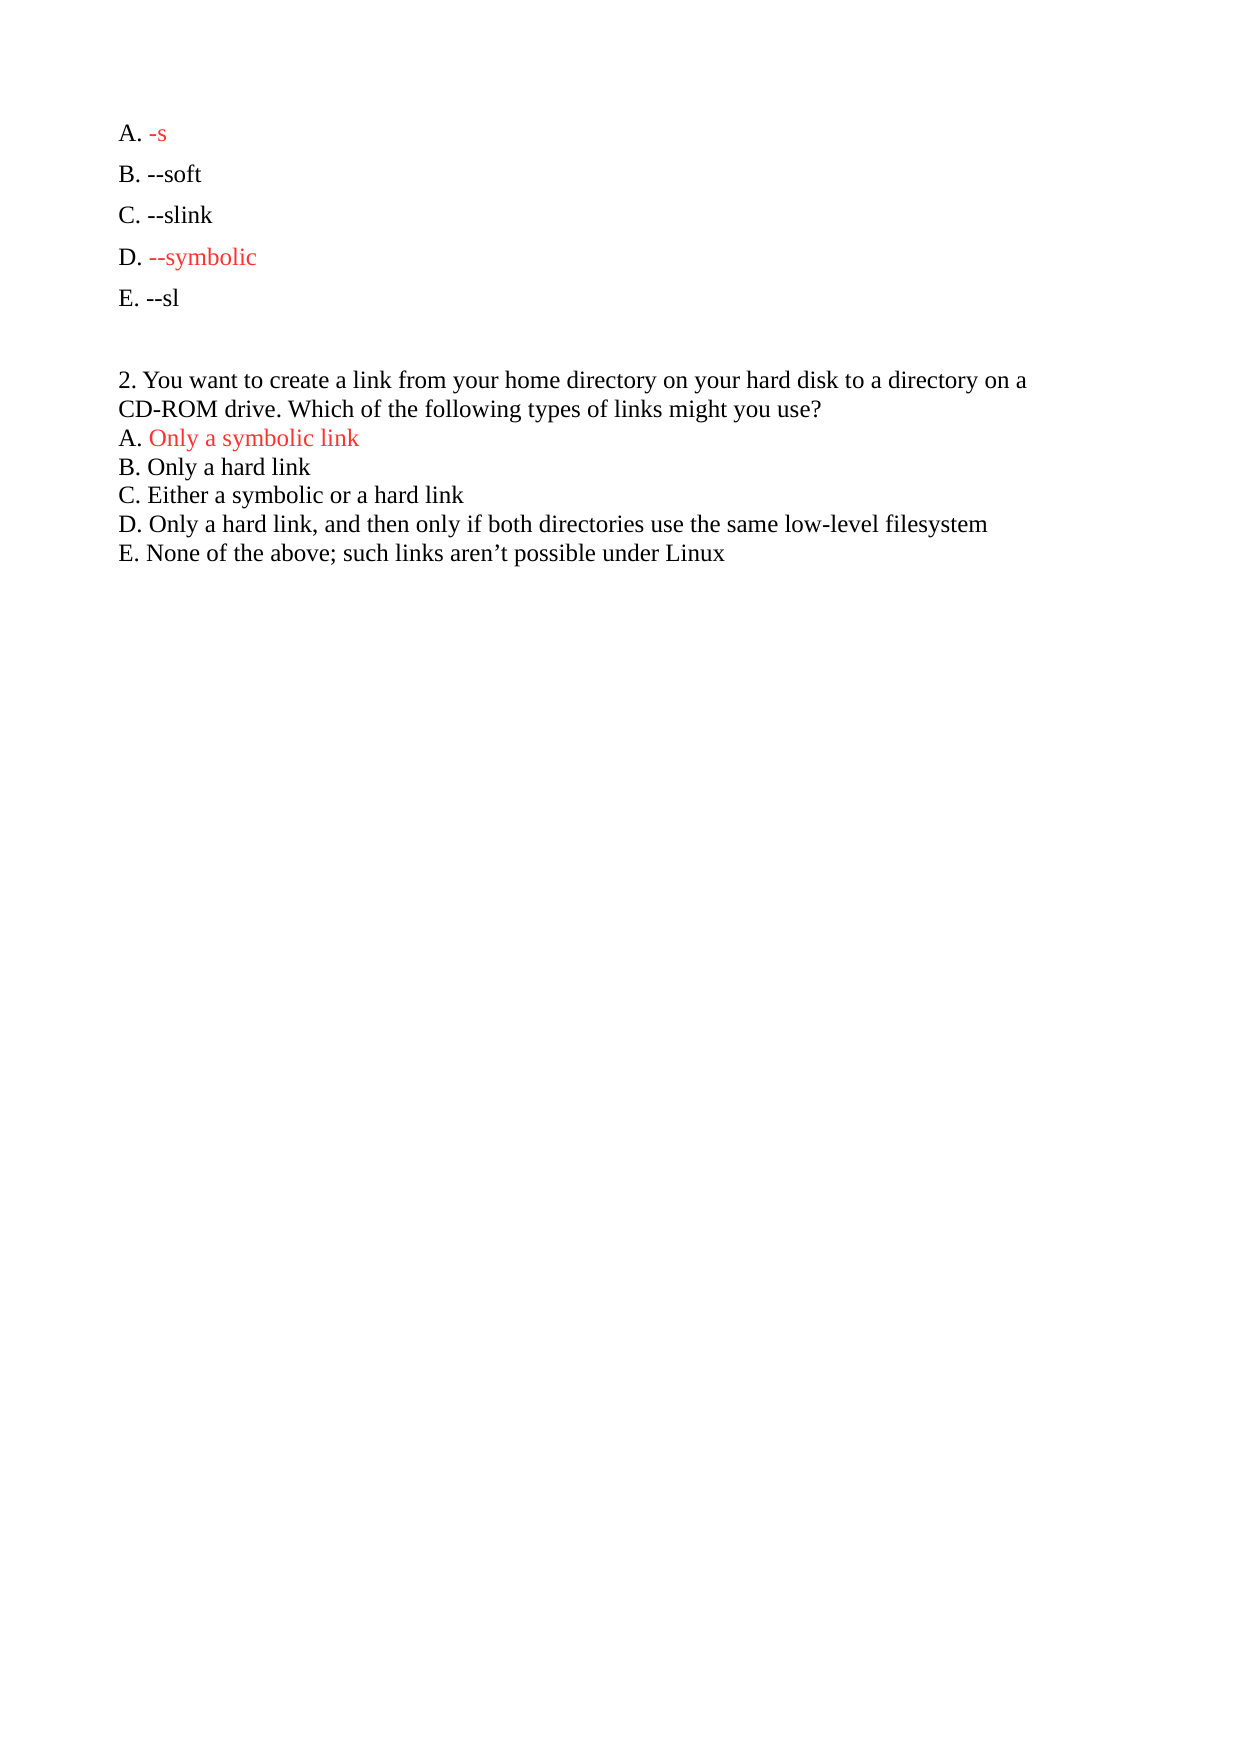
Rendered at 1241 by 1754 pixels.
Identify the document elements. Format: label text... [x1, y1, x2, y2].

text C. --slink [118, 201, 1122, 229]
text CD-ROM drive. Which of the following types of links might you use? [118, 394, 1122, 423]
text D. --symbolic [118, 242, 1122, 271]
text D. Only a hard link, and then only if both directories use the same low-level filesystem [118, 509, 1122, 538]
text E. None of the above; such links aren’t possible under Linux [118, 538, 1122, 567]
text 2. You want to create a link from your home directory on your hard disk to a directory on a [118, 366, 1122, 394]
text A. Only a symbolic link [118, 423, 1122, 452]
text E. --sl [118, 283, 1122, 312]
text A. -s [118, 118, 1122, 147]
text C. Either a symbolic or a hard link [118, 481, 1122, 509]
text B. Only a hard link [118, 452, 1122, 481]
text B. --soft [118, 159, 1122, 188]
